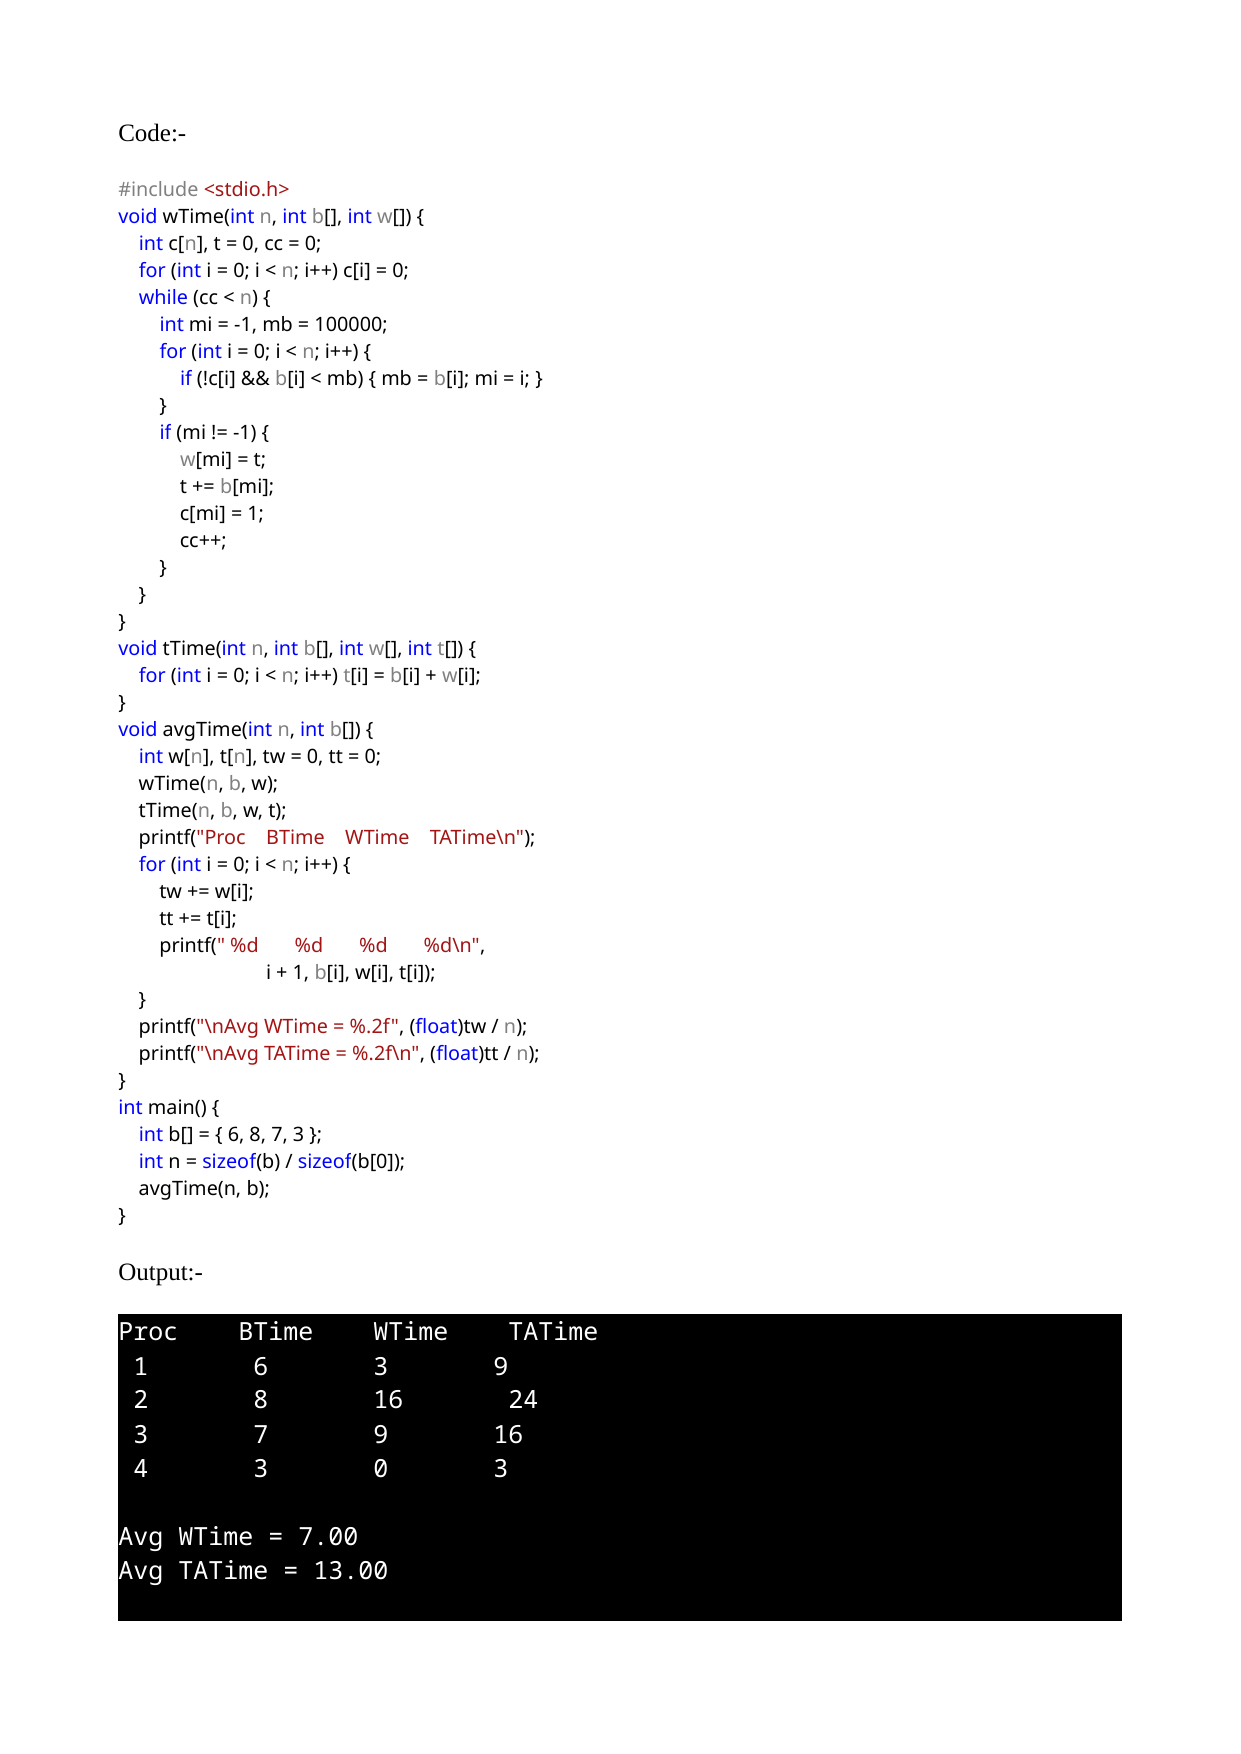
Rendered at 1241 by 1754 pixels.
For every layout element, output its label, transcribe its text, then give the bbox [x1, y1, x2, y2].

text } [118, 607, 1122, 634]
text avgTime(n, b); [118, 1174, 1122, 1201]
text void avgTime(int n, int b[]) { [118, 715, 1122, 742]
text } [118, 391, 1122, 418]
text int mi = -1, mb = 100000; [118, 311, 1122, 337]
text cc++; [118, 526, 1122, 553]
text Proc BTime WTime TATime [118, 1314, 1122, 1348]
text } [118, 1066, 1122, 1093]
text for (int i = 0; i < n; i++) { [118, 337, 1122, 364]
text tw += w[i]; [118, 877, 1122, 904]
text printf(" %d %d %d %d\n", [118, 931, 1122, 958]
text 1 6 3 9 [118, 1348, 1122, 1382]
text w[mi] = t; [118, 445, 1122, 472]
text int main() { [118, 1093, 1122, 1120]
text printf("\nAvg TATime = %.2f\n", (float)tt / n); [118, 1039, 1122, 1066]
text if (!c[i] && b[i] < mb) { mb = b[i]; mi = i; } [118, 364, 1122, 391]
text int w[n], t[n], tw = 0, tt = 0; [118, 742, 1122, 769]
text wTime(n, b, w); [118, 769, 1122, 796]
text } [118, 553, 1122, 580]
text void tTime(int n, int b[], int w[], int t[]) { [118, 634, 1122, 661]
text int n = sizeof(b) / sizeof(b[0]); [118, 1147, 1122, 1174]
text void wTime(int n, int b[], int w[]) { [118, 203, 1122, 229]
text while (cc < n) { [118, 283, 1122, 311]
text Avg WTime = 7.00 [118, 1518, 1122, 1552]
text printf("\nAvg WTime = %.2f", (float)tw / n); [118, 1012, 1122, 1039]
text } [118, 688, 1122, 715]
text 2 8 16 24 [118, 1382, 1122, 1416]
text } [118, 985, 1122, 1012]
text int c[n], t = 0, cc = 0; [118, 229, 1122, 257]
text } [118, 580, 1122, 607]
text int b[] = { 6, 8, 7, 3 }; [118, 1120, 1122, 1147]
text Avg TATime = 13.00 [118, 1552, 1122, 1587]
text Output:- [118, 1257, 1122, 1285]
text #include <stdio.h> [118, 176, 1122, 203]
text if (mi != -1) { [118, 418, 1122, 445]
text tt += t[i]; [118, 904, 1122, 931]
text for (int i = 0; i < n; i++) t[i] = b[i] + w[i]; [118, 661, 1122, 688]
text printf("Proc BTime WTime TATime\n"); [118, 823, 1122, 850]
text i + 1, b[i], w[i], t[i]); [118, 958, 1122, 985]
text 4 3 0 3 [118, 1450, 1122, 1484]
text 3 7 9 16 [118, 1416, 1122, 1450]
text t += b[mi]; [118, 472, 1122, 499]
text tTime(n, b, w, t); [118, 796, 1122, 823]
text for (int i = 0; i < n; i++) c[i] = 0; [118, 257, 1122, 283]
text c[mi] = 1; [118, 499, 1122, 526]
text Code:- [118, 118, 1122, 147]
text for (int i = 0; i < n; i++) { [118, 850, 1122, 877]
text } [118, 1201, 1122, 1228]
